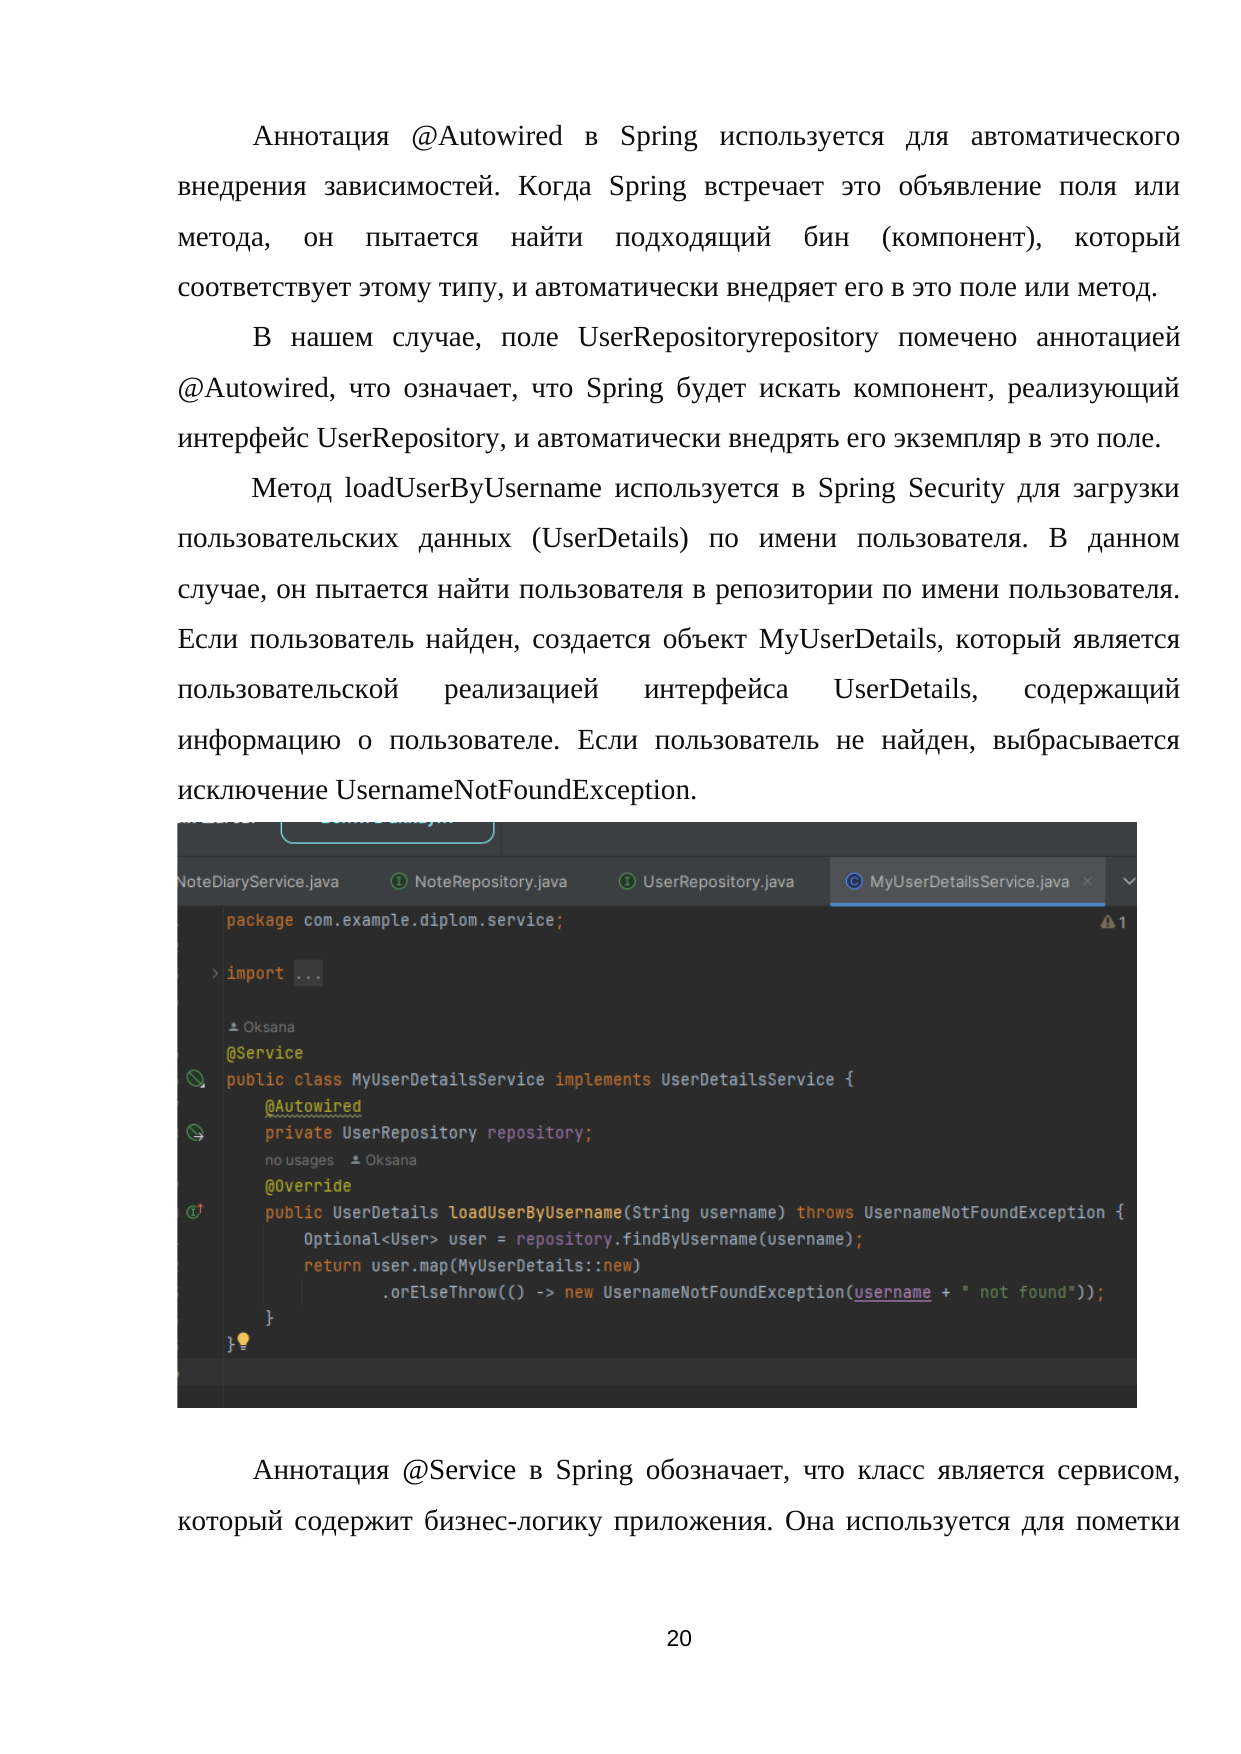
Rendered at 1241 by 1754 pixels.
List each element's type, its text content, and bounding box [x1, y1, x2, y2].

text В нашем случае, поле UserRepositoryrepository помечено аннотацией @Autowired, что означает, что Spring будет искать компонент, реализующий интерфейс UserRepository, и автоматически внедрять его экземпляр в это поле. [177, 319, 1181, 453]
text Аннотация @Service в Spring обозначает, что класс является сервисом, который содержит бизнес-логику приложения. Она используется для пометки [177, 1452, 1181, 1536]
text Метод loadUserByUsername используется в Spring Security для загрузки пользовательских данных (UserDetails) по имени пользователя. В данном случае, он пытается найти пользователя в репозитории по имени пользователя. Если пользователь найден, создается объект MyUserDetails, который является пользовательской реализацией интерфейса UserDetails, содержащий информацию о пользователе. Если пользователь не найден, выбрасывается исключение UsernameNotFoundException. [177, 470, 1181, 806]
text Аннотация @Autowired в Spring используется для автоматического внедрения зависимостей. Когда Spring встречает это объявление поля или метода, он пытается найти подходящий бин (компонент), который соответствует этому типу, и автоматически внедряет его в это поле или метод. [177, 118, 1181, 303]
picture [177, 822, 1137, 1408]
